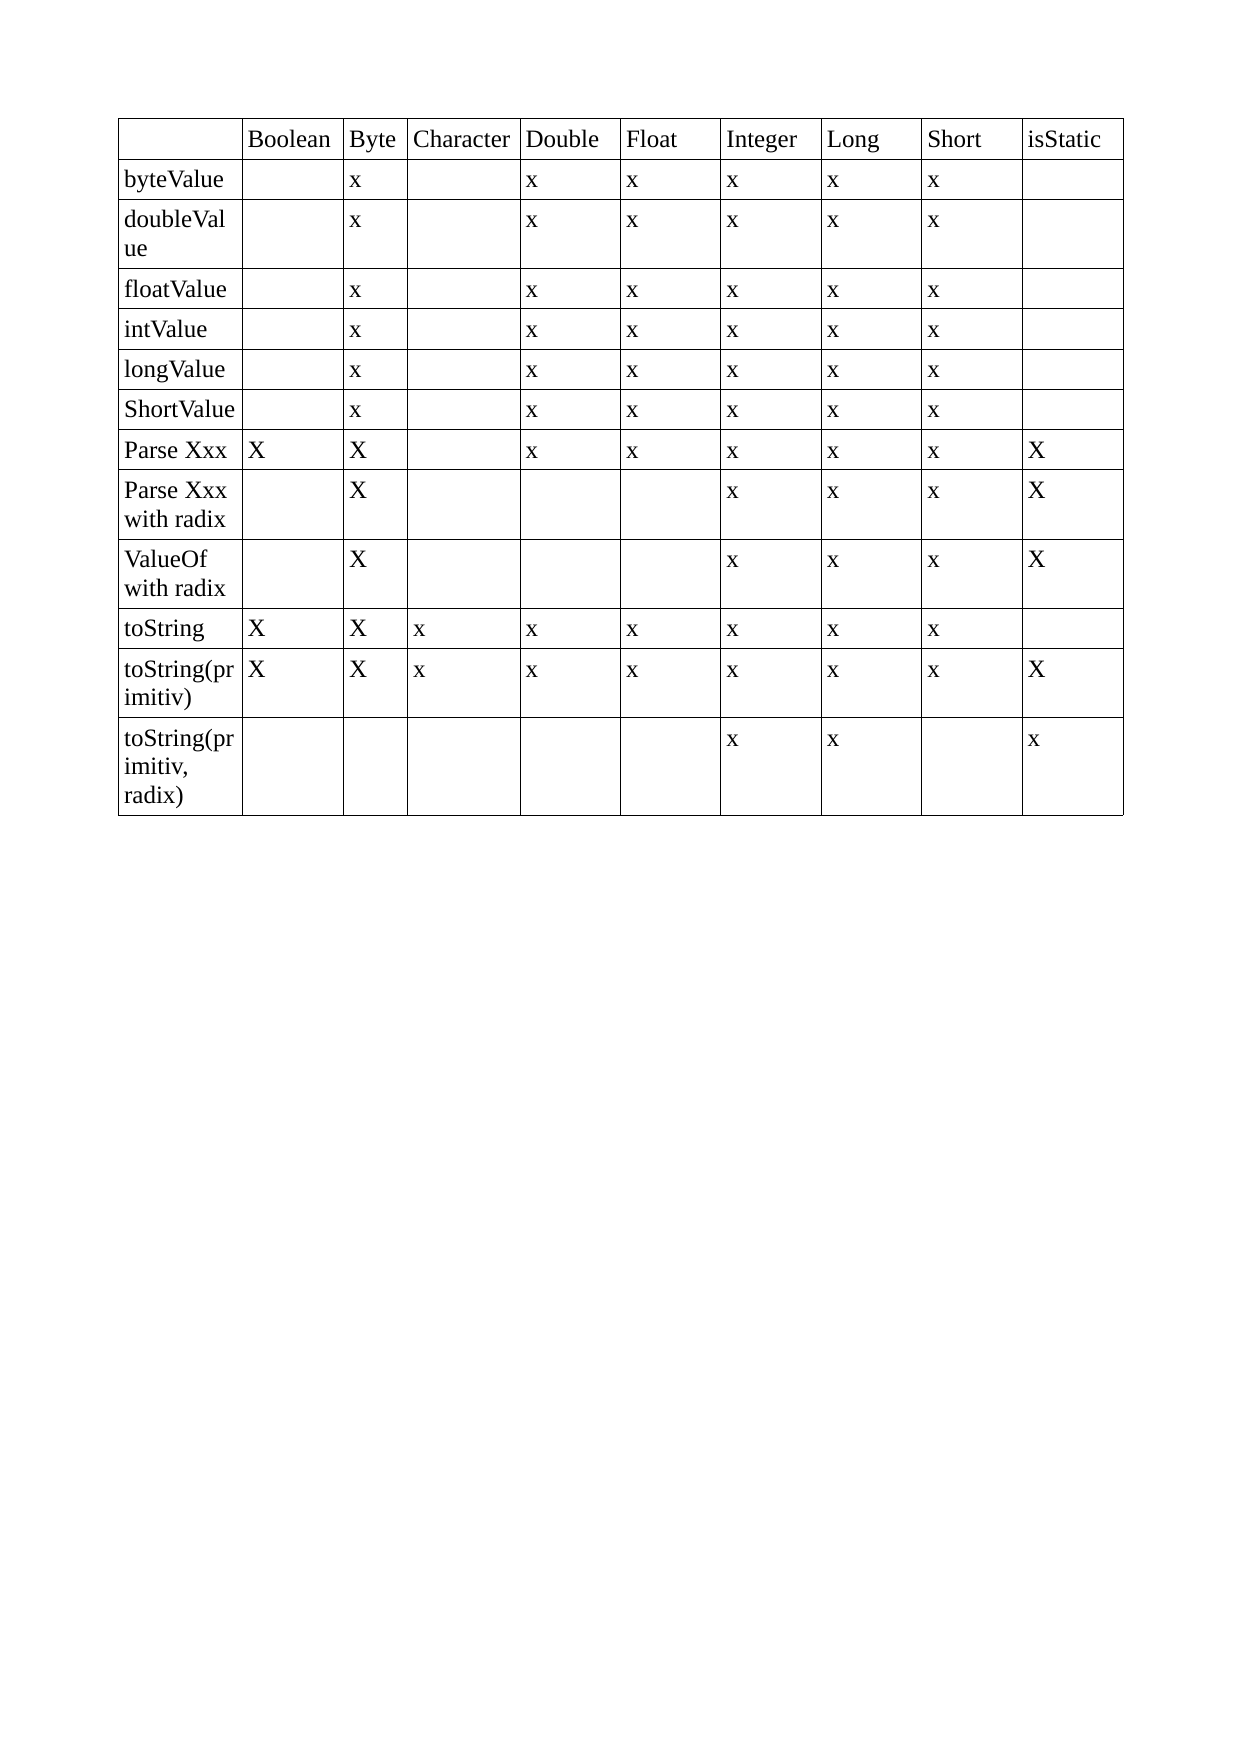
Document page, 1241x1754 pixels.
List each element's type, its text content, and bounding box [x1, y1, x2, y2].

table_cell ValueOf with radix [119, 540, 242, 607]
table_cell x [922, 430, 1022, 469]
table_cell x [621, 269, 720, 308]
table_cell X [1023, 430, 1123, 469]
table_cell x [822, 350, 921, 389]
table_cell [1023, 269, 1123, 308]
table_cell x [822, 390, 921, 429]
table_cell X [344, 540, 407, 607]
table_cell X [344, 470, 407, 538]
table_cell x [822, 540, 921, 607]
table_cell [408, 390, 520, 429]
table_cell x [344, 390, 407, 429]
table_cell [243, 390, 343, 429]
table_cell [408, 309, 520, 348]
table_cell x [922, 390, 1022, 429]
table_cell x [521, 309, 620, 348]
table_cell toString(primitiv) [119, 649, 242, 717]
table_cell x [922, 200, 1022, 268]
table_cell x [721, 269, 821, 308]
table_cell x [344, 160, 407, 199]
table_cell x [822, 309, 921, 348]
table_cell x [721, 430, 821, 469]
table_cell x [721, 540, 821, 607]
table_cell [1023, 200, 1123, 268]
table_cell x [721, 200, 821, 268]
table_cell x [721, 718, 821, 815]
table_cell x [621, 309, 720, 348]
table_cell x [822, 430, 921, 469]
table_cell x [721, 649, 821, 717]
table_cell [243, 269, 343, 308]
table_header isStatic [1023, 119, 1123, 158]
table_header [119, 119, 242, 158]
table_header Boolean [243, 119, 343, 158]
table_cell [1023, 160, 1123, 199]
table_cell Parse Xxx with radix [119, 470, 242, 538]
table_cell doubleValue [119, 200, 242, 268]
table_header Float [621, 119, 720, 158]
table_cell [243, 718, 343, 815]
table_cell X [1023, 649, 1123, 717]
table_cell x [621, 430, 720, 469]
table_cell x [922, 649, 1022, 717]
table_cell x [922, 350, 1022, 389]
table_cell floatValue [119, 269, 242, 308]
table_cell X [243, 649, 343, 717]
table_cell x [521, 609, 620, 648]
table_cell [408, 540, 520, 607]
table_cell x [621, 160, 720, 199]
table_cell x [721, 309, 821, 348]
table_cell x [721, 390, 821, 429]
table_cell x [621, 200, 720, 268]
table_cell x [822, 718, 921, 815]
table_cell x [922, 269, 1022, 308]
table_cell [408, 430, 520, 469]
table_cell [408, 160, 520, 199]
table_cell [243, 309, 343, 348]
table_cell x [822, 649, 921, 717]
table_cell Parse Xxx [119, 430, 242, 469]
table_cell X [344, 649, 407, 717]
table_cell x [344, 269, 407, 308]
table_cell [408, 269, 520, 308]
table_cell x [922, 309, 1022, 348]
table_cell X [243, 609, 343, 648]
table_cell [243, 540, 343, 607]
table_cell x [344, 350, 407, 389]
table_cell longValue [119, 350, 242, 389]
table_cell x [922, 160, 1022, 199]
table_cell x [344, 309, 407, 348]
table_cell [408, 718, 520, 815]
table_cell X [1023, 470, 1123, 538]
table_cell x [621, 649, 720, 717]
table_cell x [344, 200, 407, 268]
table_cell [408, 350, 520, 389]
table_cell x [922, 470, 1022, 538]
table_cell [1023, 309, 1123, 348]
table_cell x [521, 649, 620, 717]
table_cell [243, 470, 343, 538]
table_cell toString [119, 609, 242, 648]
table_cell [1023, 609, 1123, 648]
table_cell [922, 718, 1022, 815]
table_cell x [721, 609, 821, 648]
table_cell X [344, 430, 407, 469]
table_cell X [1023, 540, 1123, 607]
table_cell intValue [119, 309, 242, 348]
table_cell toString(primitiv, radix) [119, 718, 242, 815]
table_cell [243, 160, 343, 199]
table_cell [408, 200, 520, 268]
table_cell [243, 350, 343, 389]
table_cell [521, 470, 620, 538]
table_cell x [621, 350, 720, 389]
table_cell [344, 718, 407, 815]
table_cell byteValue [119, 160, 242, 199]
table_cell ShortValue [119, 390, 242, 429]
table_cell x [822, 160, 921, 199]
table_cell x [408, 649, 520, 717]
table_cell x [521, 160, 620, 199]
table_cell [621, 470, 720, 538]
table_cell X [344, 609, 407, 648]
table_header Double [521, 119, 620, 158]
table_cell x [621, 609, 720, 648]
table_cell [621, 540, 720, 607]
table_header Character [408, 119, 520, 158]
table_cell x [1023, 718, 1123, 815]
table_cell [243, 200, 343, 268]
table_cell [1023, 350, 1123, 389]
table_header Long [822, 119, 921, 158]
table_cell x [922, 609, 1022, 648]
table_cell x [408, 609, 520, 648]
table_cell x [721, 350, 821, 389]
table_cell x [721, 160, 821, 199]
table_cell x [922, 540, 1022, 607]
table_header Byte [344, 119, 407, 158]
table_cell x [521, 430, 620, 469]
table_cell X [243, 430, 343, 469]
table_cell x [521, 269, 620, 308]
table_cell x [521, 200, 620, 268]
table_cell x [822, 470, 921, 538]
table_cell [521, 540, 620, 607]
table_cell x [822, 269, 921, 308]
table_cell x [521, 350, 620, 389]
table_cell x [621, 390, 720, 429]
table_cell x [822, 609, 921, 648]
table_cell [621, 718, 720, 815]
table_cell [1023, 390, 1123, 429]
table_cell x [521, 390, 620, 429]
table_cell x [721, 470, 821, 538]
table_cell [408, 470, 520, 538]
table_cell [521, 718, 620, 815]
table_cell x [822, 200, 921, 268]
table_header Integer [721, 119, 821, 158]
table_header Short [922, 119, 1022, 158]
